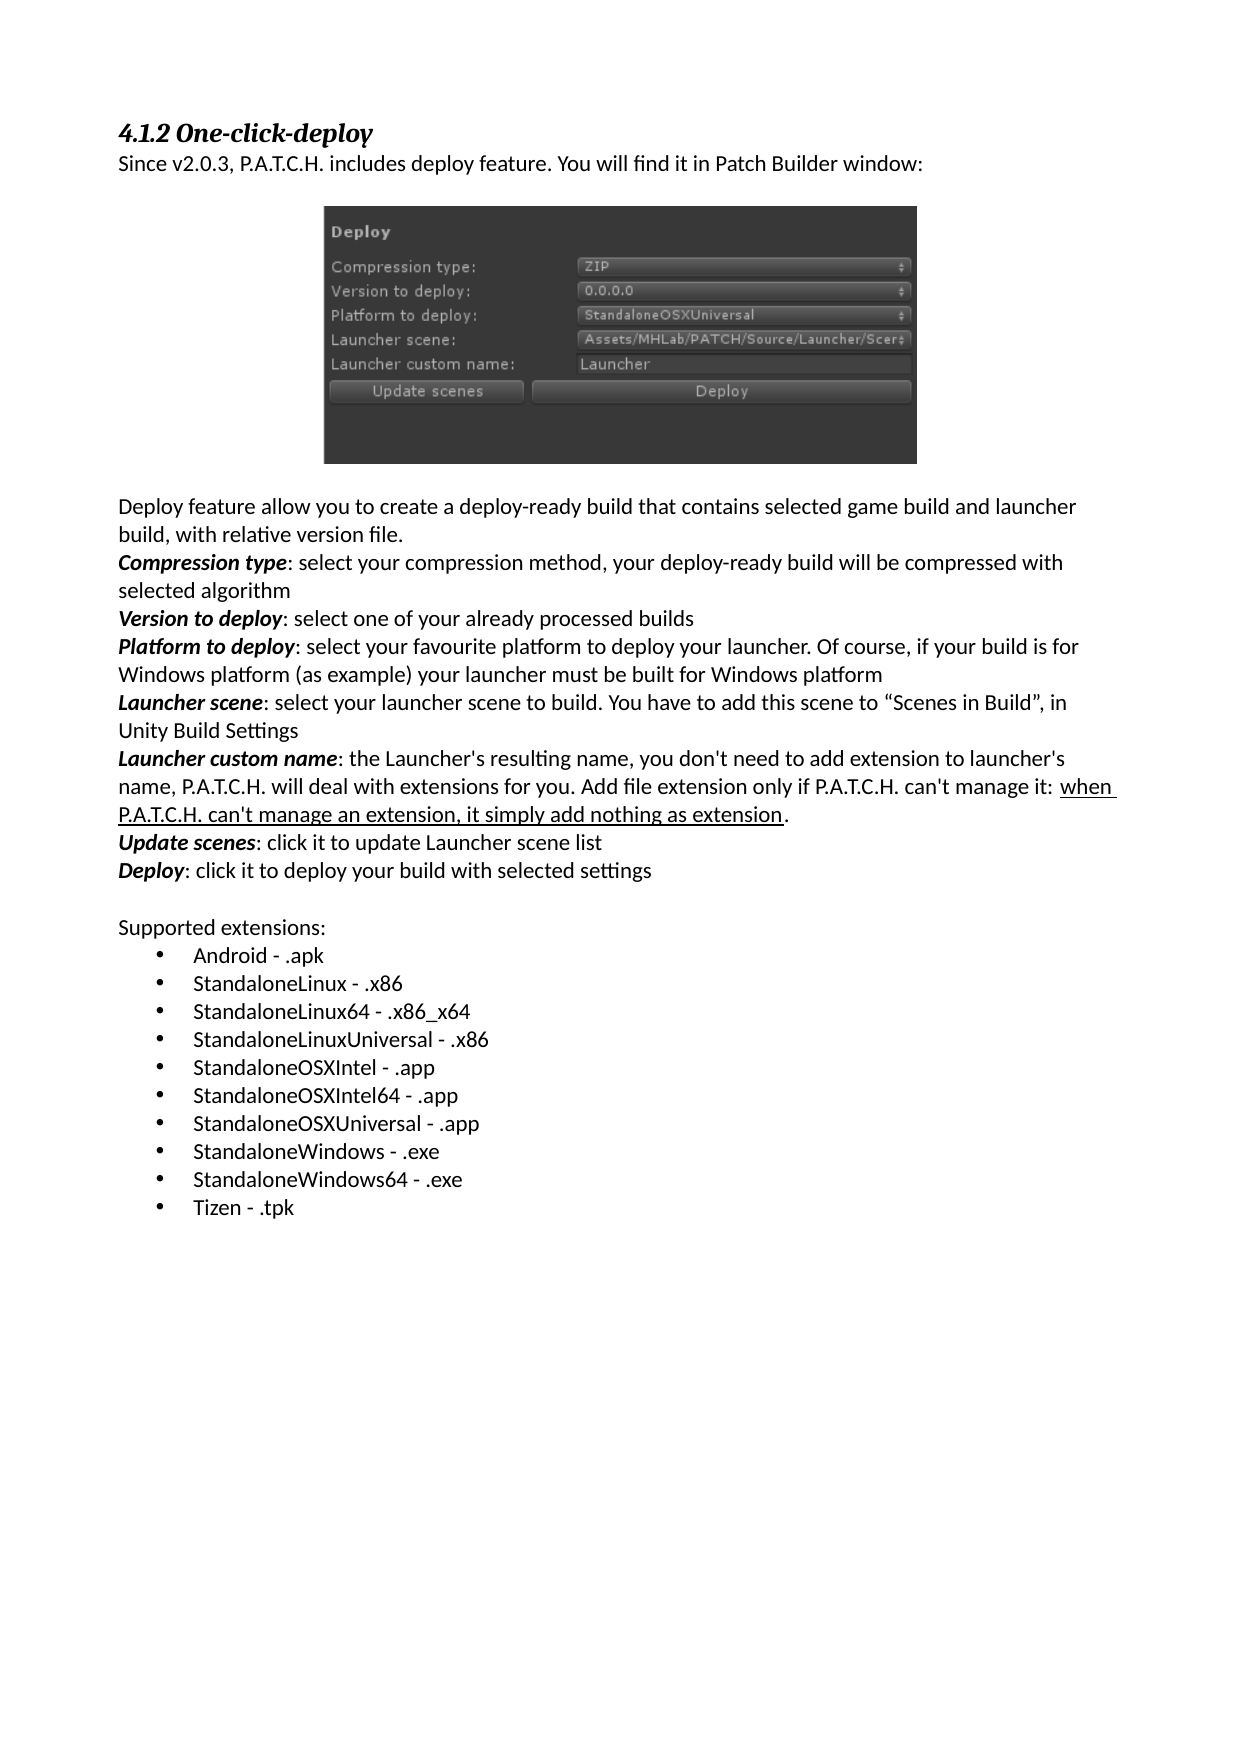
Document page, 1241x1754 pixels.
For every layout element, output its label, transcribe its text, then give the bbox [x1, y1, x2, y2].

list Android - .apk [156, 941, 1122, 969]
text Deploy: click it to deploy your build with selected settings [118, 856, 1122, 884]
list StandaloneLinux - .x86 [156, 969, 1122, 997]
list StandaloneWindows64 - .exe [156, 1165, 1122, 1193]
list StandaloneOSXIntel64 - .app [156, 1081, 1122, 1109]
text Platform to deploy: select your favourite platform to deploy your launcher. Of course, if your build is for Windows platform (as example) your launcher must be built for Windows platform [118, 632, 1122, 688]
text Update scenes: click it to update Launcher scene list [118, 828, 1122, 856]
picture [323, 206, 917, 464]
text Since v2.0.3, P.A.T.C.H. includes deploy feature. You will find it in Patch Builder window: [118, 149, 1122, 177]
text Launcher custom name: the Launcher's resulting name, you don't need to add extension to launcher's name, P.A.T.C.H. will deal with extensions for you. Add file extension only if P.A.T.C.H. can't manage it: when P.A.T.C.H. can't manage an extension, it simply add nothing as extension. [118, 744, 1122, 828]
list StandaloneOSXIntel - .app [156, 1053, 1122, 1081]
text Version to deploy: select one of your already processed builds [118, 604, 1122, 632]
list StandaloneOSXUniversal - .app [156, 1109, 1122, 1137]
list StandaloneWindows - .exe [156, 1137, 1122, 1165]
list Tizen - .tpk [156, 1193, 1122, 1221]
text Supported extensions: [118, 913, 1122, 941]
text Compression type: select your compression method, your deploy-ready build will be compressed with selected algorithm [118, 548, 1122, 604]
list StandaloneLinux64 - .x86_x64 [156, 997, 1122, 1025]
text Launcher scene: select your launcher scene to build. You have to add this scene to “Scenes in Build”, in Unity Build Settings [118, 688, 1122, 744]
text 4.1.2 One-click-deploy [118, 118, 1122, 149]
list StandaloneLinuxUniversal - .x86 [156, 1025, 1122, 1053]
text Deploy feature allow you to create a deploy-ready build that contains selected game build and launcher build, with relative version file. [118, 492, 1122, 548]
